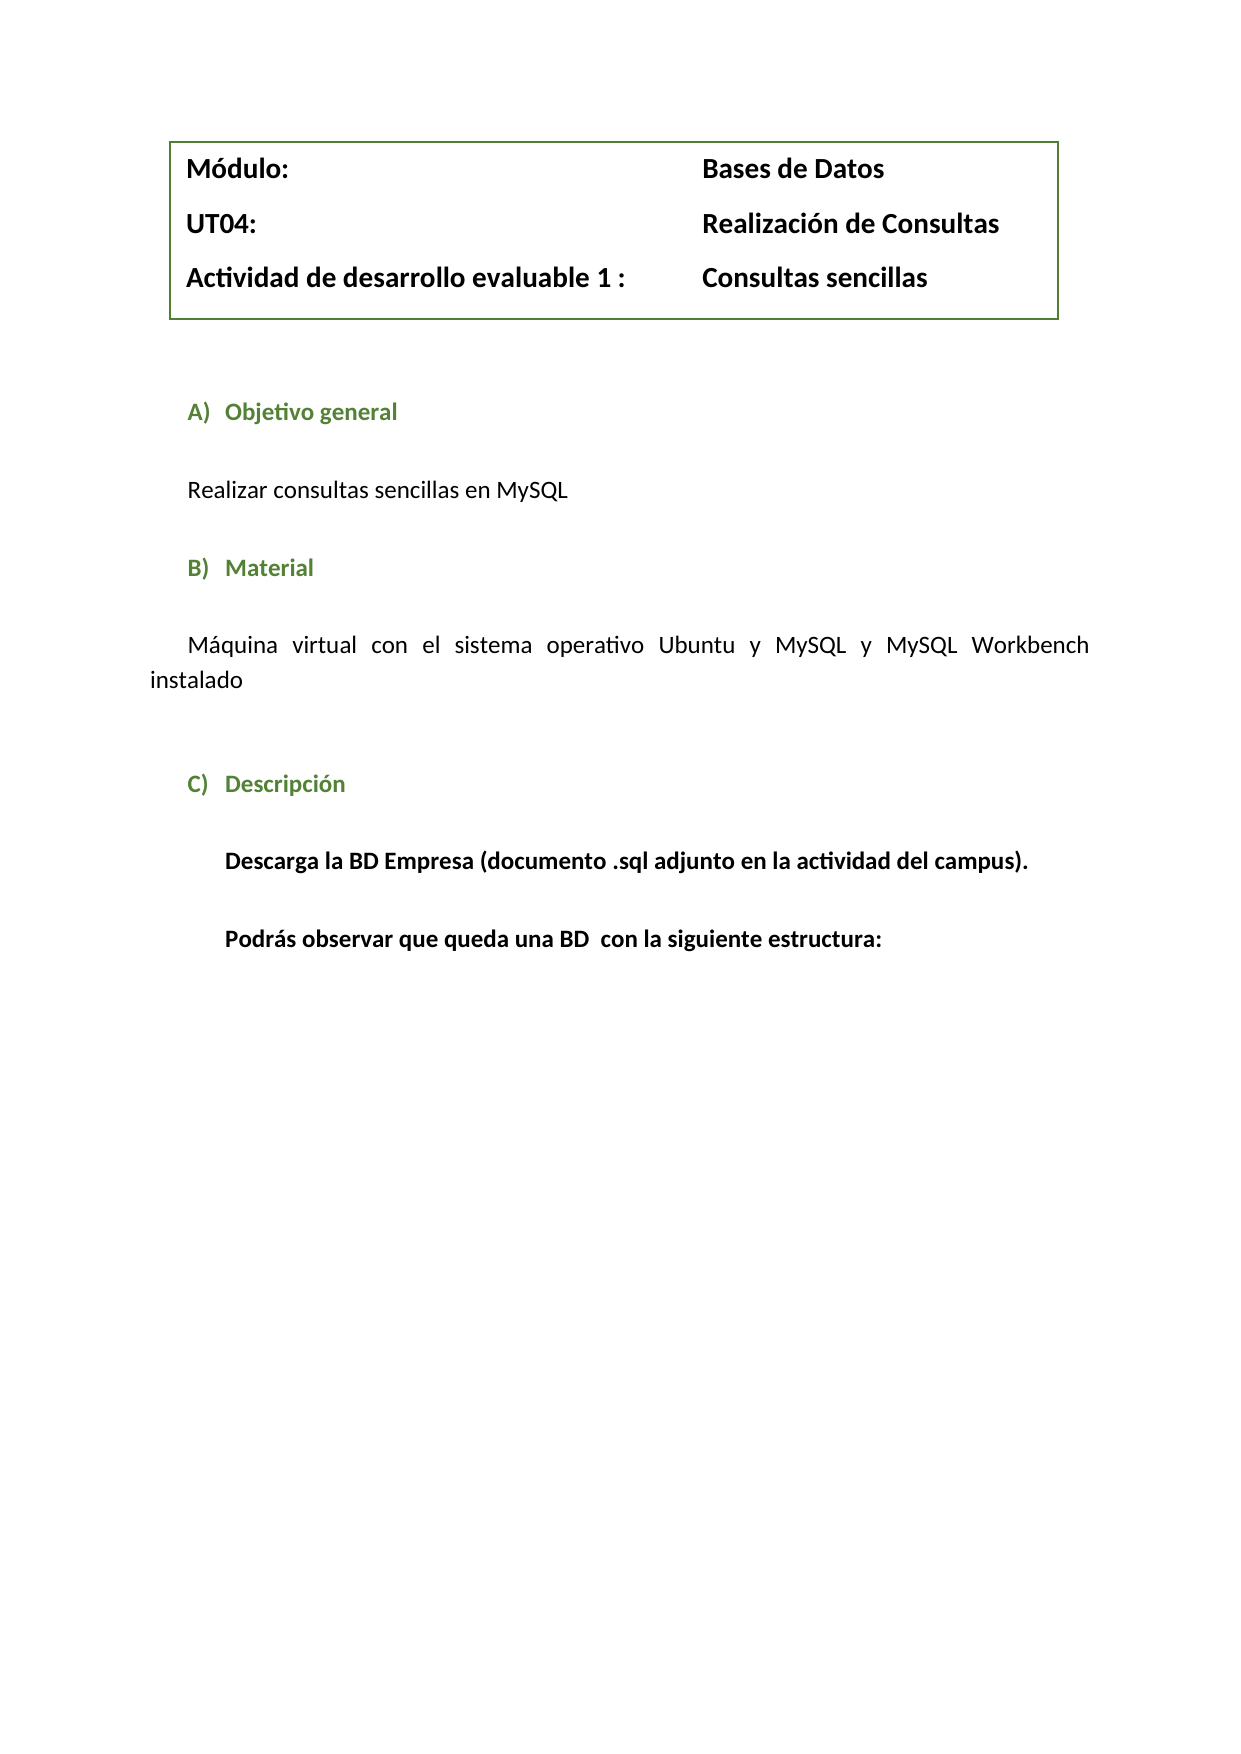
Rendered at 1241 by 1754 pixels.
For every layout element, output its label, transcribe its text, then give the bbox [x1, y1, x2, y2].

list Descarga la BD Empresa (documento .sql adjunto en la actividad del campus). [225, 846, 1090, 876]
list Podrás observar que queda una BD con la siguiente estructura: [225, 923, 1090, 954]
list Objetivo general [187, 396, 1090, 427]
text Realizar consultas sencillas en MySQL [187, 474, 1090, 504]
text Máquina virtual con el sistema operativo Ubuntu y MySQL y MySQL Workbench instalado [150, 629, 1090, 695]
text UT04: Realización de Consultas [186, 205, 1042, 240]
list Material [187, 552, 1090, 582]
text Actividad de desarrollo evaluable 1 : Consultas sencillas [186, 259, 1042, 295]
list Descripción [187, 768, 1090, 798]
text Módulo: Bases de Datos [186, 150, 1042, 186]
